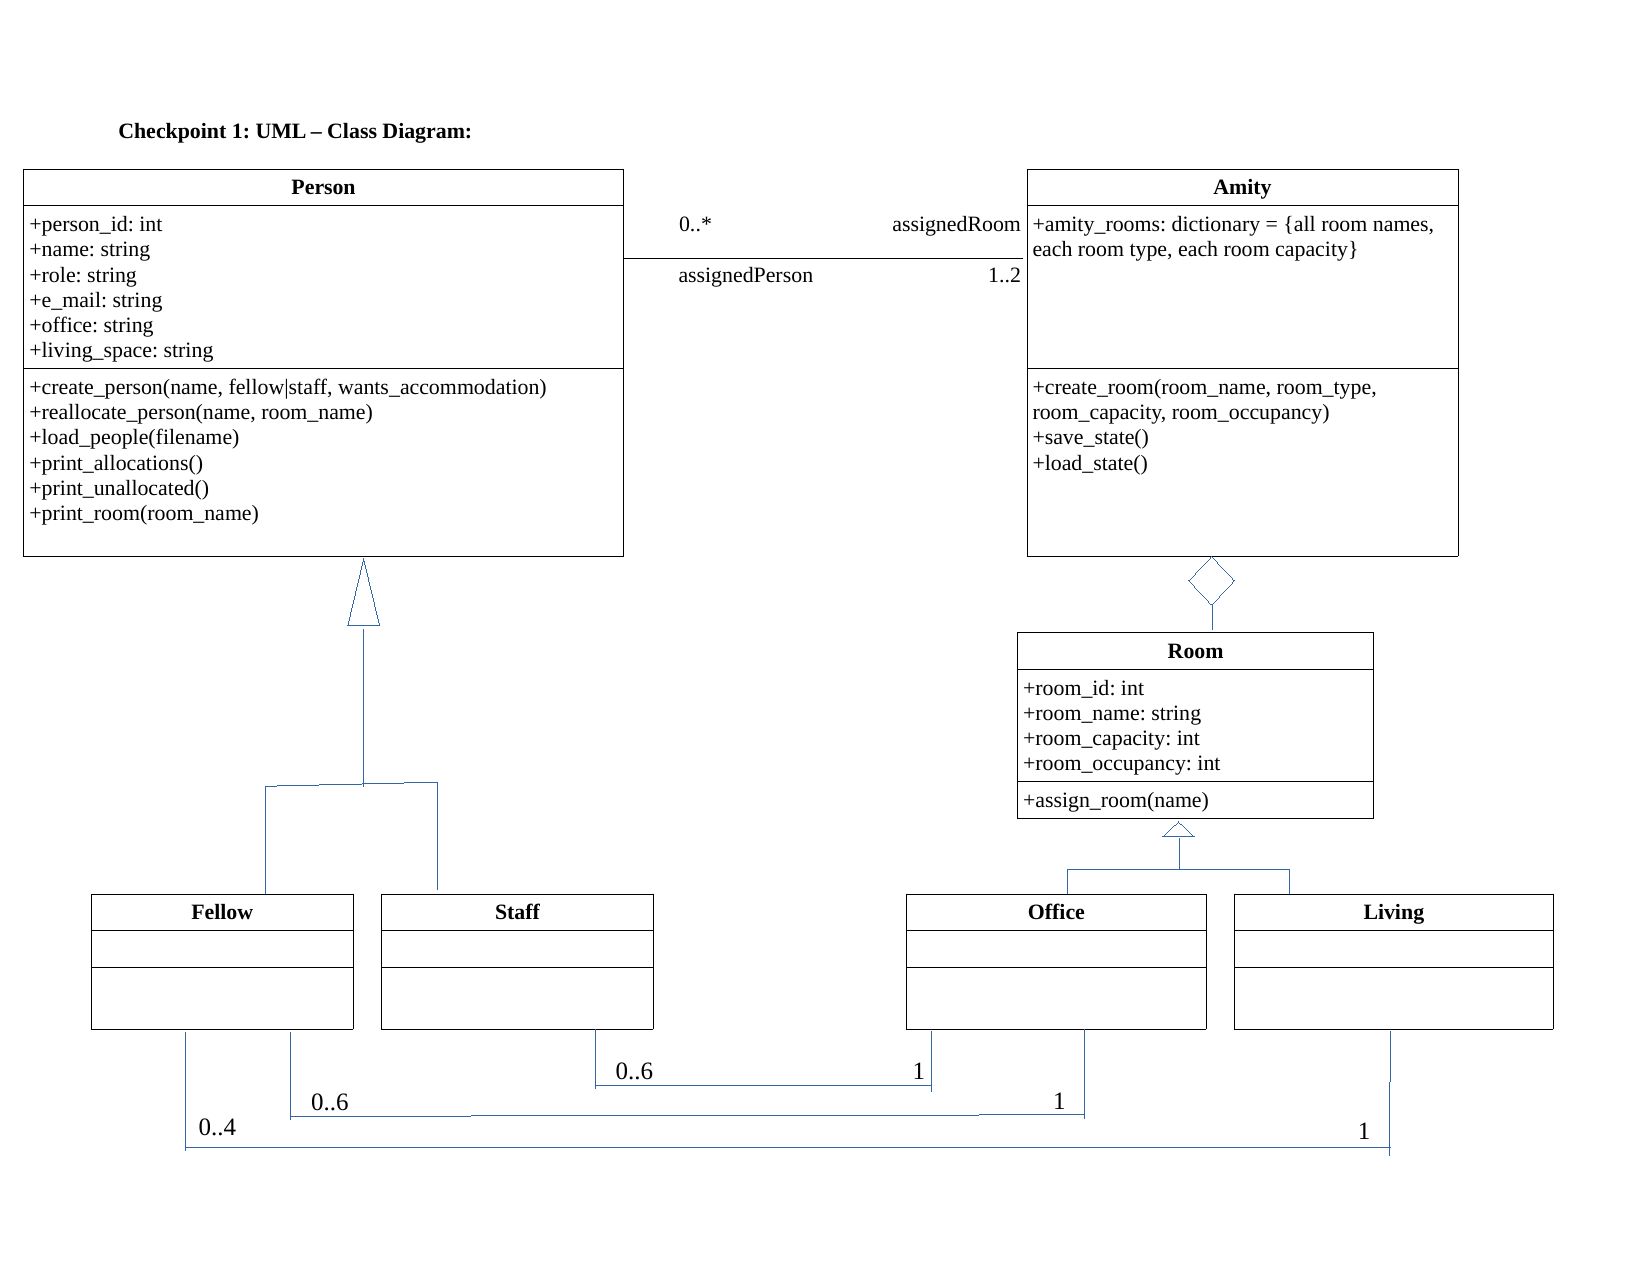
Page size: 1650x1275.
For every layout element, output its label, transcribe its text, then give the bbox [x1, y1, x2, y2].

table_cell [382, 931, 653, 967]
table_cell [654, 967, 906, 1029]
table_cell +person_id: int +name: string +role: string +e_mail: string +office: string +living_space: string [24, 206, 623, 368]
table_cell +create_room(room_name, room_type, room_capacity, room_occupancy) +save_state() +load_state() [1028, 369, 1458, 556]
table_cell [92, 931, 353, 967]
table_cell [907, 968, 1206, 1029]
table_header Fellow [92, 895, 353, 930]
table_cell [624, 368, 1027, 556]
table_cell [354, 930, 381, 967]
table_cell [1207, 967, 1234, 1029]
table_cell [354, 967, 381, 1029]
table_header [1207, 894, 1234, 930]
table_cell [92, 968, 353, 1029]
table_header Amity [1028, 170, 1458, 205]
table_cell [907, 931, 1206, 967]
table_cell [1235, 968, 1553, 1029]
table_header Staff [382, 895, 653, 930]
table_cell +amity_rooms: dictionary = {all room names, each room type, each room capacity} [1028, 206, 1458, 368]
table_header [624, 169, 1027, 205]
table_cell [1235, 931, 1553, 967]
table_header [654, 894, 906, 930]
table_cell +assign_room(name) [1018, 782, 1373, 818]
table_cell +create_person(name, fellow|staff, wants_accommodation) +reallocate_person(name, room_name) +load_people(filename) +print_allocations() +print_unallocated() +print_room(room_name) [24, 369, 623, 556]
table_cell [654, 930, 906, 967]
table_header Person [24, 170, 623, 205]
table_header Office [907, 895, 1206, 930]
table_cell 0..* assignedRoom assignedPerson 1..2 [624, 205, 1027, 368]
table_cell +room_id: int +room_name: string +room_capacity: int +room_occupancy: int [1018, 670, 1373, 781]
text Checkpoint 1: UML – Class Diagram: [118, 118, 1532, 143]
table_header [354, 894, 381, 930]
table_header Room [1018, 633, 1373, 669]
table_cell [382, 968, 653, 1029]
table_header Living [1235, 895, 1553, 930]
table_cell [1207, 930, 1234, 967]
